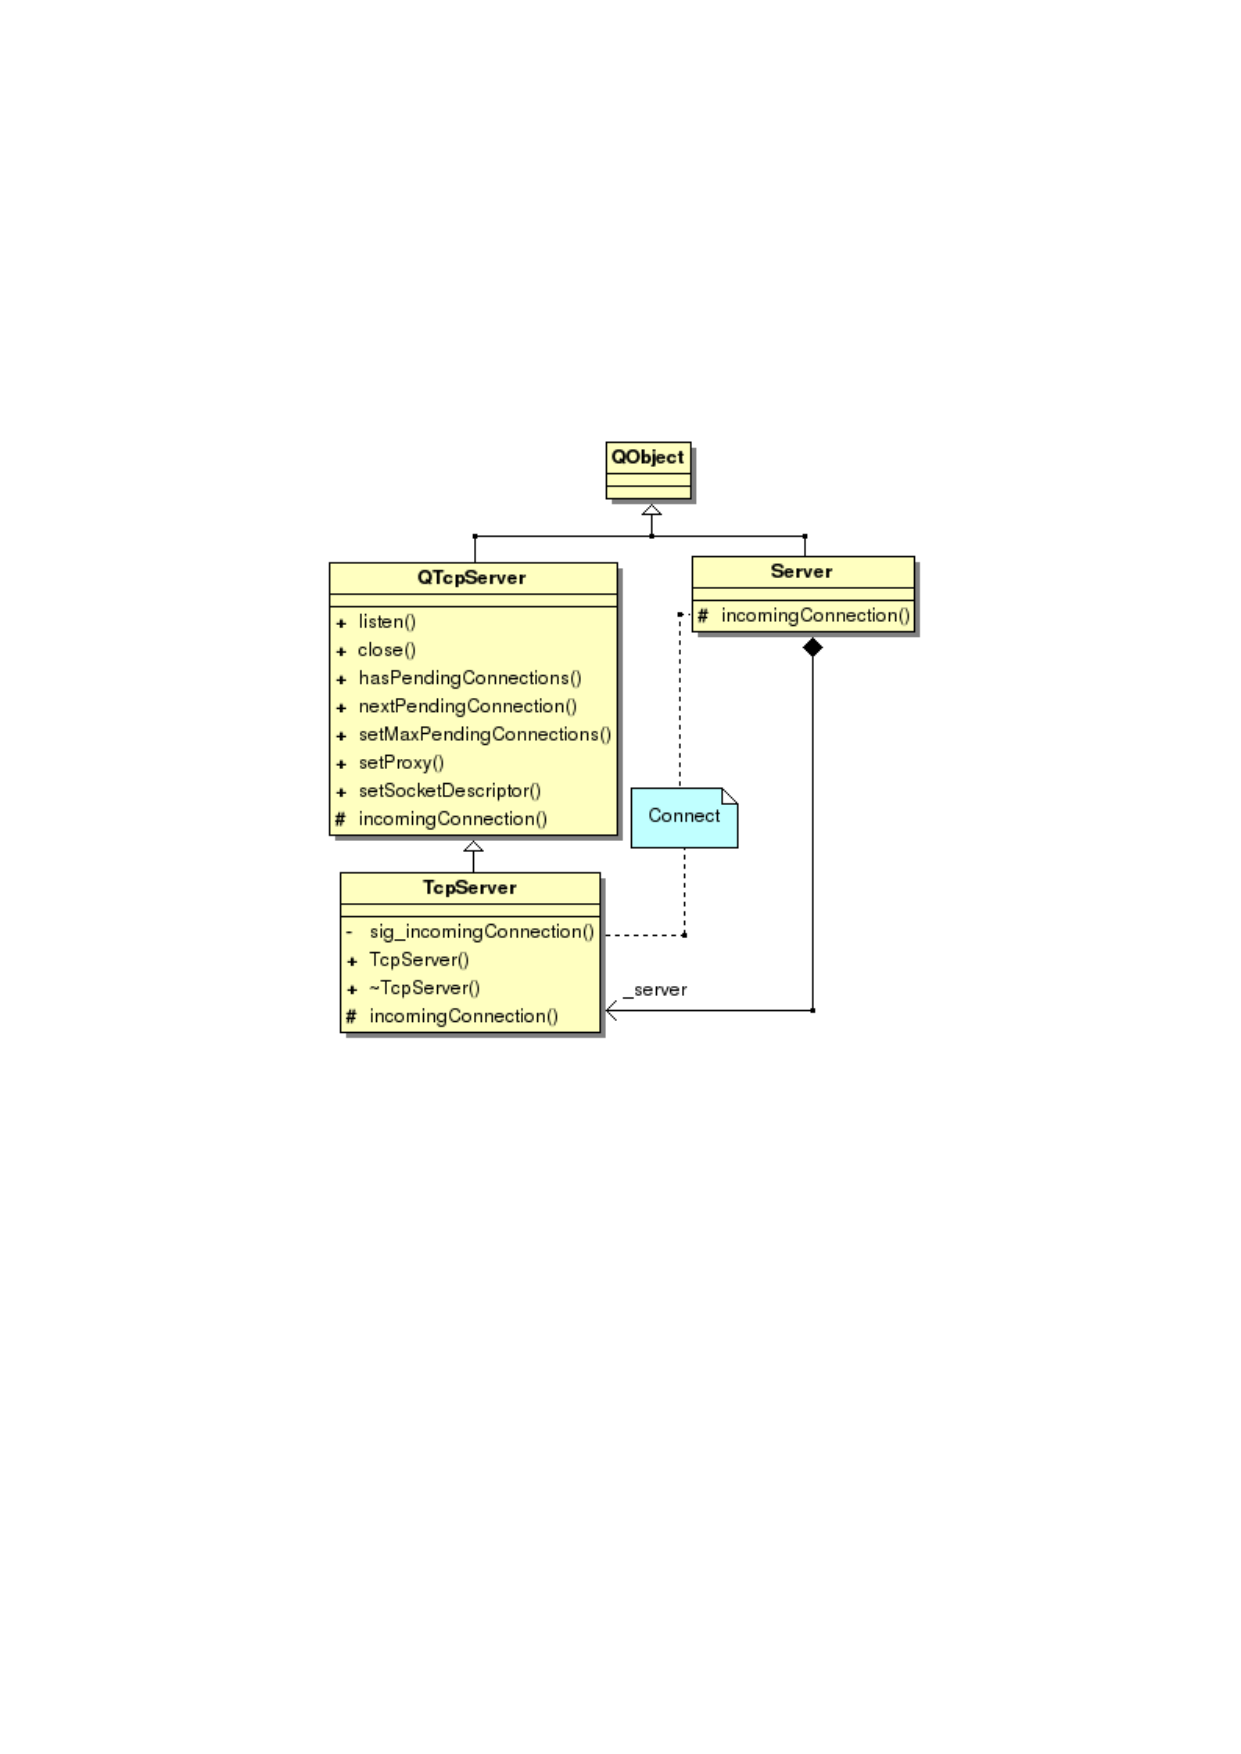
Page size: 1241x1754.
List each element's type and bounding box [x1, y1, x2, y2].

picture [301, 434, 939, 1057]
